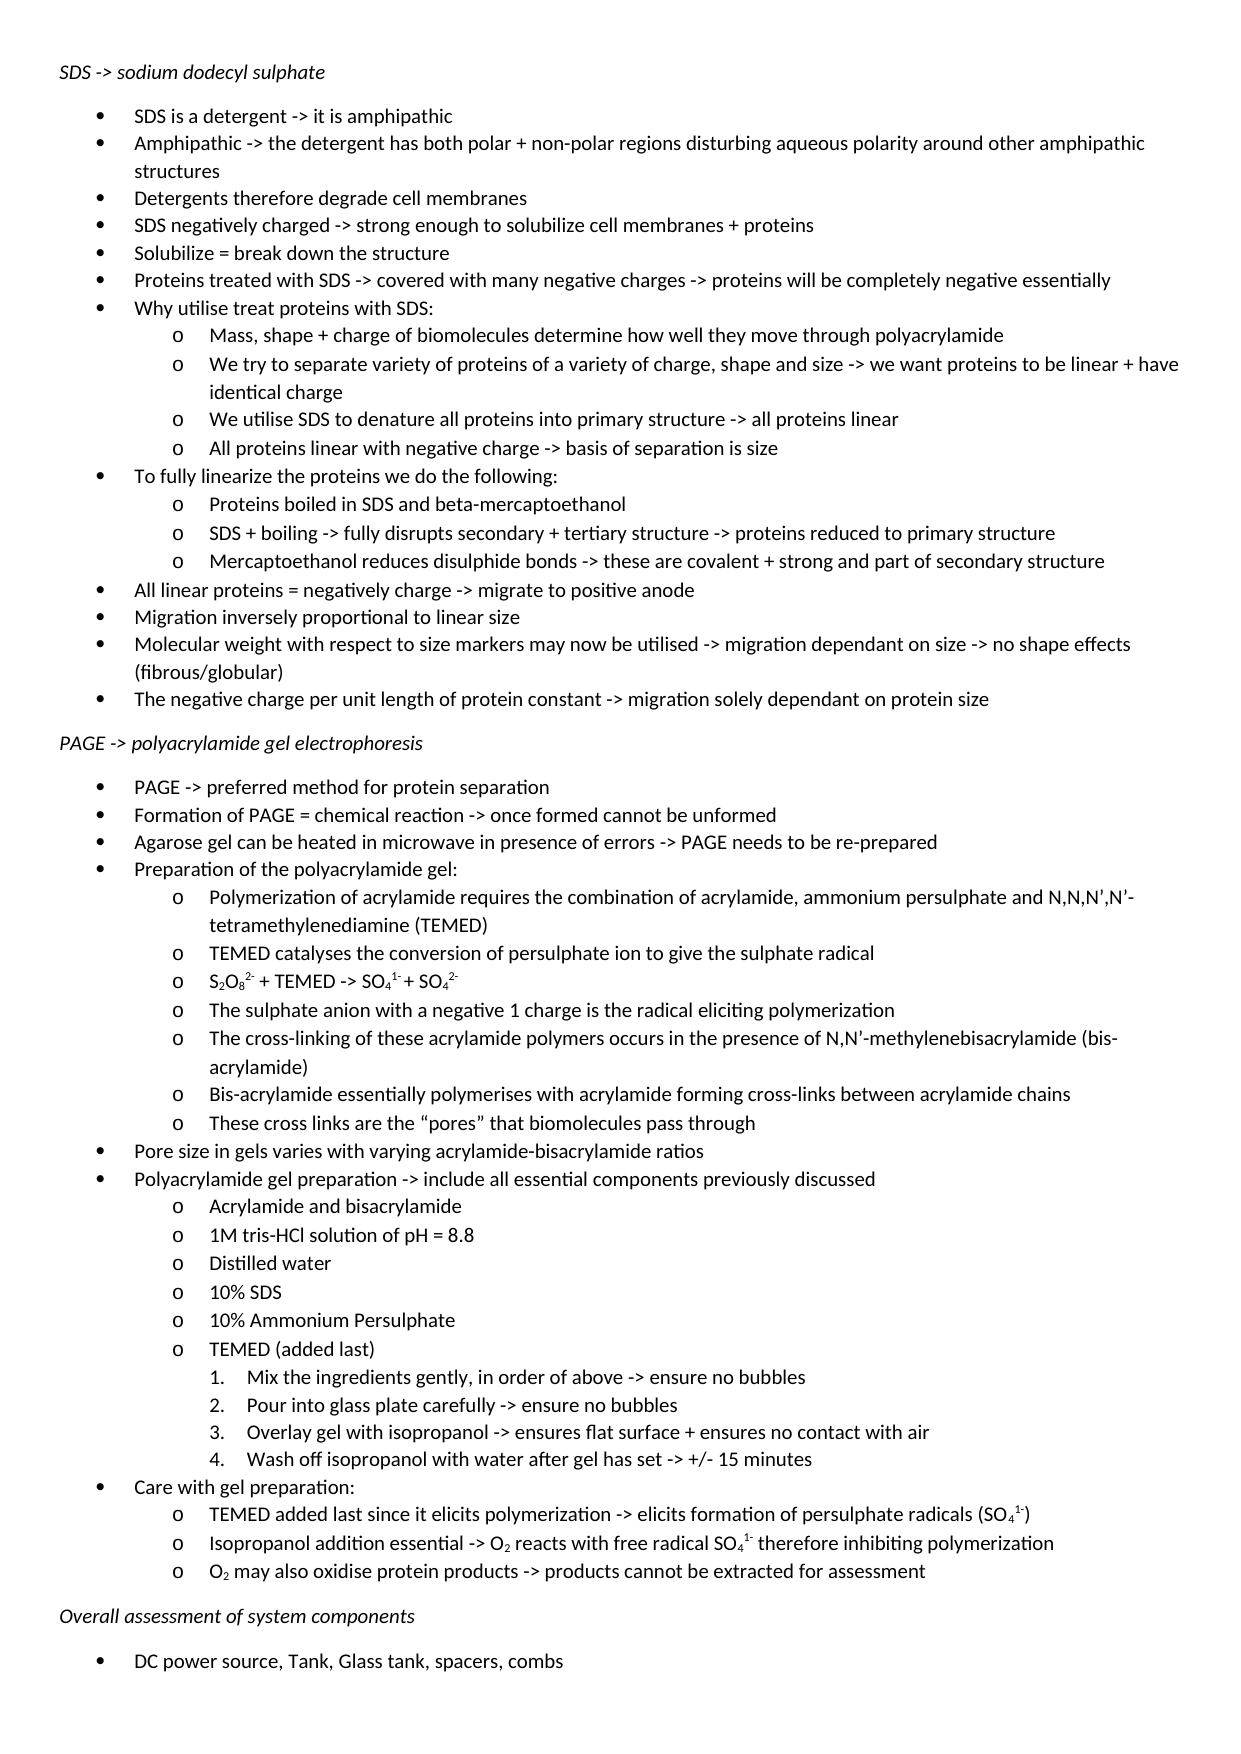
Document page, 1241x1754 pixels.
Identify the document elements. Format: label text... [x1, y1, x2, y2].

list We try to separate variety of proteins of a variety of charge, shape and size -> we want proteins to be linear + have identical charge [172, 351, 1181, 405]
list SDS is a detergent -> it is amphipathic [97, 103, 1181, 128]
list TEMED added last since it elicits polymerization -> elicits formation of persulphate radicals (SO41-) [172, 1501, 1181, 1528]
list Distilled water [172, 1250, 1181, 1277]
list Bis-acrylamide essentially polymerises with acrylamide forming cross-links between acrylamide chains [172, 1081, 1181, 1108]
list SDS + boiling -> fully disrupts secondary + tertiary structure -> proteins reduced to primary structure [172, 520, 1181, 546]
list We utilise SDS to denature all proteins into primary structure -> all proteins linear [172, 407, 1181, 433]
list Care with gel preparation: [97, 1474, 1181, 1499]
text SDS -> sodium dodecyl sulphate [59, 59, 1181, 84]
list Pore size in gels varies with varying acrylamide-bisacrylamide ratios [97, 1138, 1181, 1164]
list All linear proteins = negatively charge -> migrate to positive anode [97, 577, 1181, 602]
list Solubilize = break down the structure [97, 240, 1181, 266]
list Polyacrylamide gel preparation -> include all essential components previously discussed [97, 1166, 1181, 1191]
text PAGE -> polyacrylamide gel electrophoresis [59, 730, 1181, 756]
list Isopropanol addition essential -> O2 reacts with free radical SO41- therefore inhibiting polymerization [172, 1530, 1181, 1556]
text Overall assessment of system components [59, 1604, 1181, 1629]
list DC power source, Tank, Glass tank, spacers, combs [97, 1648, 1181, 1673]
list All proteins linear with negative charge -> basis of separation is size [172, 435, 1181, 462]
list Pour into glass plate carefully -> ensure no bubbles [209, 1392, 1181, 1417]
list Wash off isopropanol with water after gel has set -> +/- 15 minutes [209, 1447, 1181, 1472]
list Mercaptoethanol reduces disulphide bonds -> these are covalent + strong and part of secondary structure [172, 548, 1181, 575]
list Polymerization of acrylamide requires the combination of acrylamide, ammonium persulphate and N,N,N’,N’-tetramethylenediamine (TEMED) [172, 884, 1181, 938]
list Migration inversely proportional to linear size [97, 604, 1181, 629]
list Molecular weight with respect to size markers may now be utilised -> migration dependant on size -> no shape effects (fibrous/globular) [97, 632, 1181, 684]
list These cross links are the “pores” that biomolecules pass through [172, 1110, 1181, 1136]
list Proteins treated with SDS -> covered with many negative charges -> proteins will be completely negative essentially [97, 267, 1181, 293]
list 1M tris-HCl solution of pH = 8.8 [172, 1222, 1181, 1248]
list Formation of PAGE = chemical reaction -> once formed cannot be unformed [97, 802, 1181, 827]
list S2O82- + TEMED -> SO41- + SO42- [172, 968, 1181, 995]
list TEMED (added last) [172, 1336, 1181, 1362]
list Proteins boiled in SDS and beta-mercaptoethanol [172, 491, 1181, 518]
list Mix the ingredients gently, in order of above -> ensure no bubbles [209, 1364, 1181, 1390]
list 10% Ammonium Persulphate [172, 1307, 1181, 1334]
list TEMED catalyses the conversion of persulphate ion to give the sulphate radical [172, 940, 1181, 966]
list O2 may also oxidise protein products -> products cannot be extracted for assessment [172, 1558, 1181, 1585]
list 10% SDS [172, 1279, 1181, 1305]
list The cross-linking of these acrylamide polymers occurs in the presence of N,N’-methylenebisacrylamide (bis-acrylamide) [172, 1026, 1181, 1079]
list Why utilise treat proteins with SDS: [97, 295, 1181, 320]
list To fully linearize the proteins we do the following: [97, 464, 1181, 489]
list The negative charge per unit length of protein constant -> migration solely dependant on protein size [97, 686, 1181, 712]
list SDS negatively charged -> strong enough to solubilize cell membranes + proteins [97, 213, 1181, 238]
list Amphipathic -> the detergent has both polar + non-polar regions disturbing aqueous polarity around other amphipathic structures [97, 131, 1181, 183]
list Preparation of the polyacrylamide gel: [97, 857, 1181, 882]
list PAGE -> preferred method for protein separation [97, 774, 1181, 800]
list Overlay gel with isopropanol -> ensures flat surface + ensures no contact with air [209, 1419, 1181, 1445]
list Detergents therefore degrade cell membranes [97, 185, 1181, 211]
list Mass, shape + charge of biomolecules determine how well they move through polyacrylamide [172, 322, 1181, 349]
list Acrylamide and bisacrylamide [172, 1193, 1181, 1220]
list Agarose gel can be heated in microwave in presence of errors -> PAGE needs to be re-prepared [97, 829, 1181, 855]
list The sulphate anion with a negative 1 charge is the radical eliciting polymerization [172, 997, 1181, 1023]
